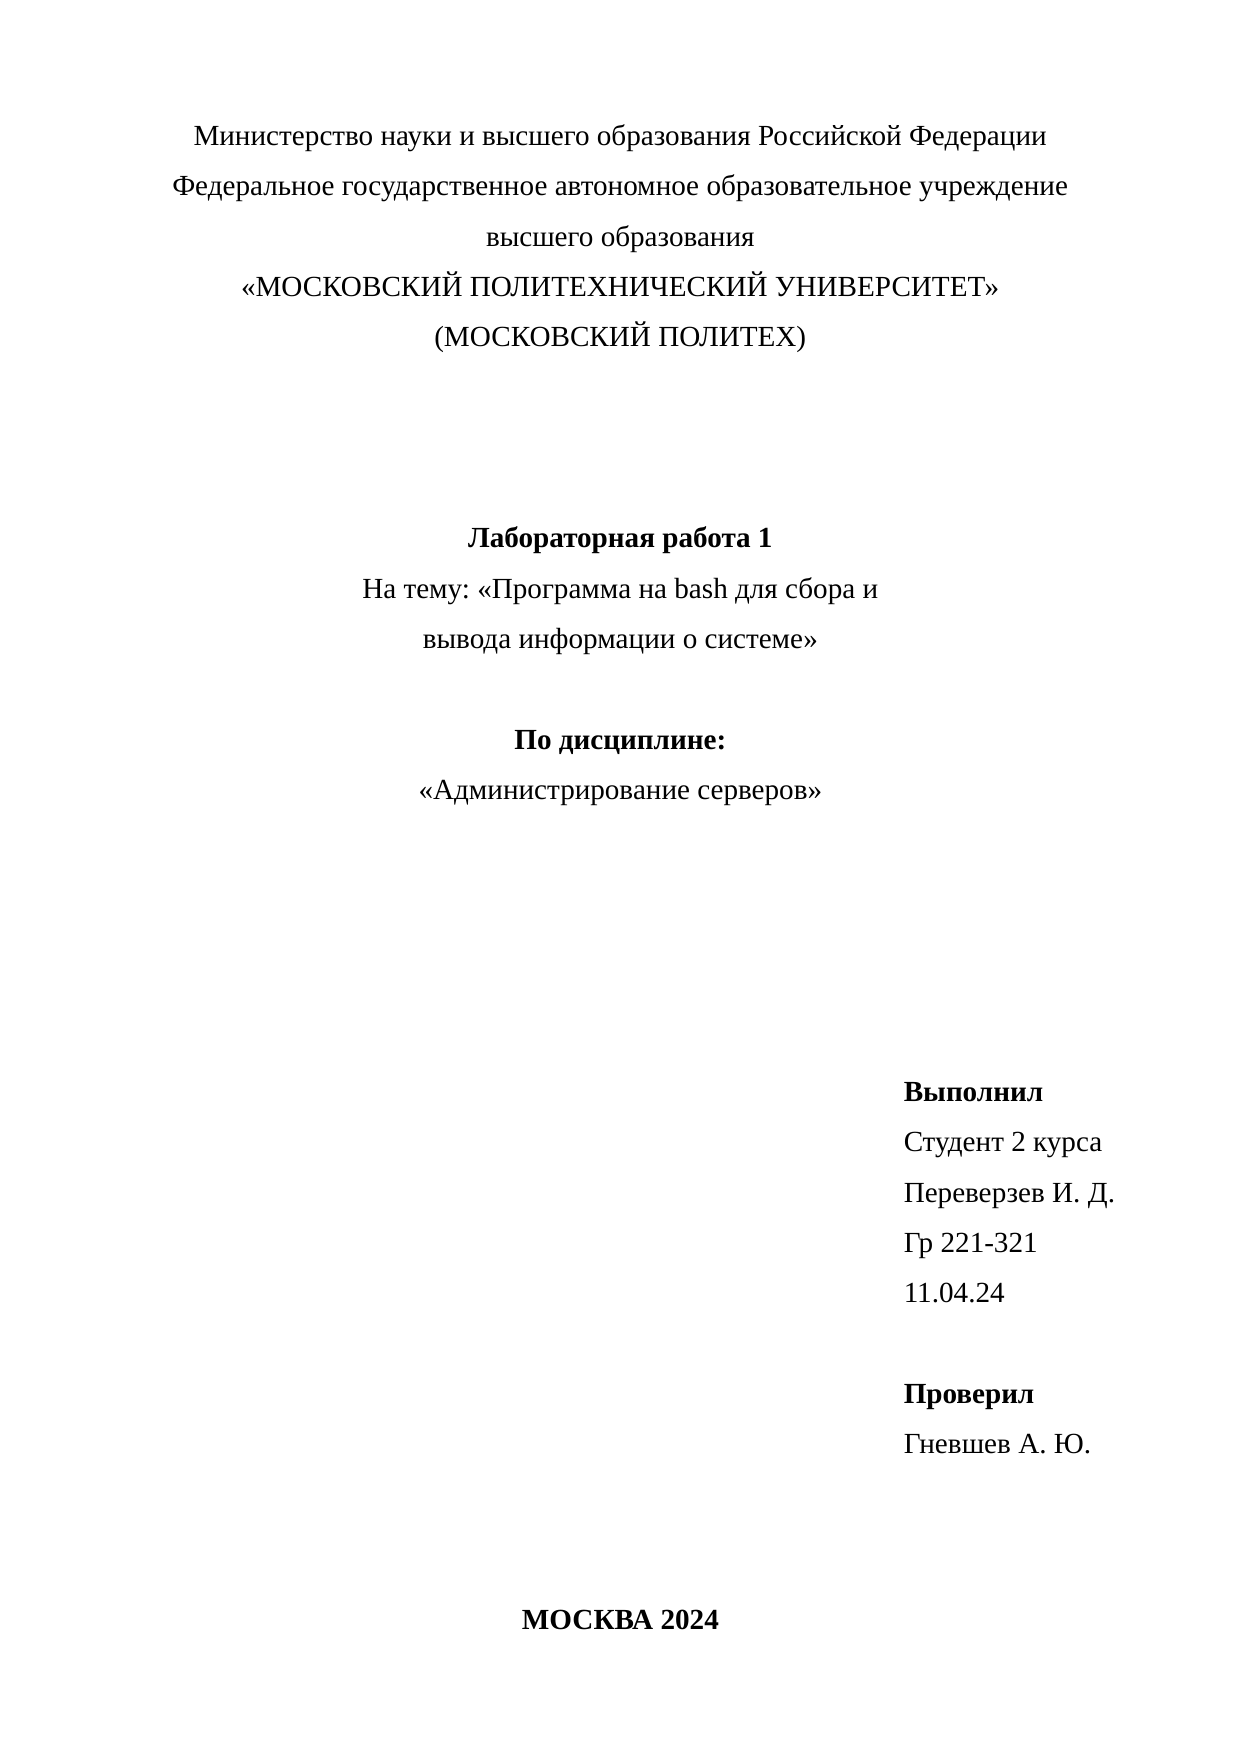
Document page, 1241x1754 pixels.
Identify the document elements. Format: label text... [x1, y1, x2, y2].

text ­ [118, 370, 1122, 403]
text «МОСКОВСКИЙ ПОЛИТЕХНИЧЕСКИЙ УНИВЕРСИТЕТ» [118, 269, 1122, 303]
text Федеральное государственное автономное образовательное учреждение высшего образования [118, 168, 1122, 252]
text «Администрирование серверов» [118, 772, 1122, 806]
text Гр 221-321 [118, 1225, 1122, 1258]
text Лабораторная работа 1 [118, 521, 1122, 554]
text 11.04.24 [118, 1275, 1122, 1309]
text Министерство науки и высшего образования Российской Федерации [118, 118, 1122, 152]
text Гневшев А. Ю. [118, 1426, 1122, 1460]
text Студент 2 курса [118, 1124, 1122, 1158]
text На тему: «Программа на bash для сбора и [118, 571, 1122, 604]
text вывода информации о системе» [118, 621, 1122, 655]
text Переверзев И. Д. [118, 1175, 1122, 1208]
text Проверил [118, 1376, 1122, 1409]
text (МОСКОВСКИЙ ПОЛИТЕХ) [118, 319, 1122, 353]
text Выполнил [118, 1074, 1122, 1108]
text По дисциплине: [118, 722, 1122, 755]
